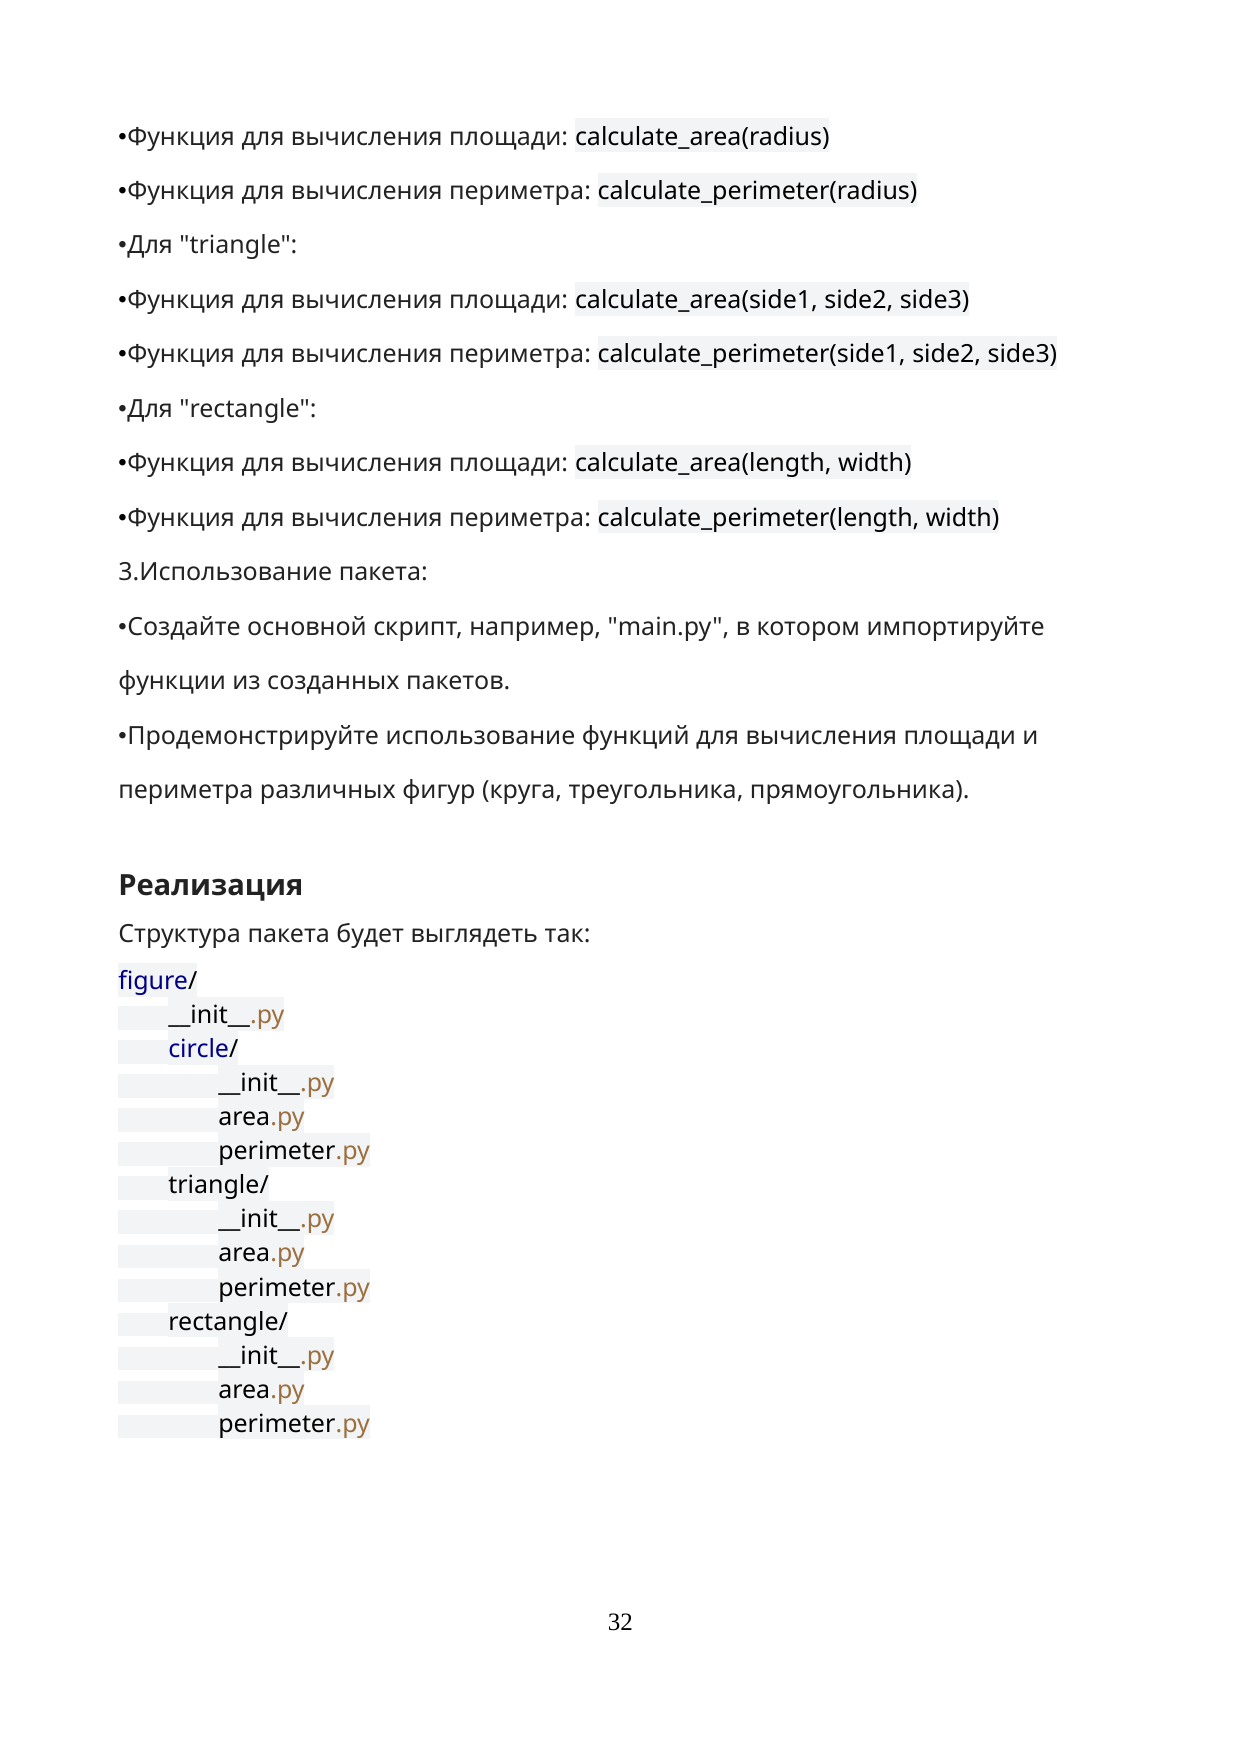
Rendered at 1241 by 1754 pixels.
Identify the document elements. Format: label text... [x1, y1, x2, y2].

text __init__.py [118, 1201, 1122, 1235]
text rectangle/ [118, 1303, 1122, 1337]
text perimeter.py [118, 1269, 1122, 1303]
list Функция для вычисления периметра: calculate_perimeter(length, width) [118, 499, 1122, 533]
list Функция для вычисления периметра: calculate_perimeter(side1, side2, side3) [118, 336, 1122, 370]
list Использование пакета: [118, 554, 1122, 588]
text __init__.py [118, 1065, 1122, 1099]
text figure/ [118, 963, 1122, 997]
list Функция для вычисления площади: calculate_area(length, width) [118, 445, 1122, 479]
text perimeter.py [118, 1405, 1122, 1439]
list Продемонстрируйте использование функций для вычисления площади и периметра различных фигур (круга, треугольника, прямоугольника). [118, 717, 1122, 806]
list Функция для вычисления площади: calculate_area(side1, side2, side3) [118, 282, 1122, 316]
text area.py [118, 1371, 1122, 1405]
list Для "triangle": [118, 227, 1122, 261]
list Для "rectangle": [118, 391, 1122, 424]
text area.py [118, 1099, 1122, 1133]
list Функция для вычисления периметра: calculate_perimeter(radius) [118, 173, 1122, 207]
list Функция для вычисления площади: calculate_area(radius) [118, 118, 1122, 152]
subtitle Реализация [118, 864, 1122, 903]
text area.py [118, 1235, 1122, 1269]
text Структура пакета будет выглядеть так: [118, 916, 1122, 950]
list Создайте основной скрипт, например, "main.py", в котором импортируйте функции из созданных пакетов. [118, 608, 1122, 697]
text circle/ [118, 1031, 1122, 1065]
text triangle/ [118, 1167, 1122, 1201]
text __init__.py [118, 997, 1122, 1031]
text __init__.py [118, 1337, 1122, 1371]
text perimeter.py [118, 1133, 1122, 1167]
